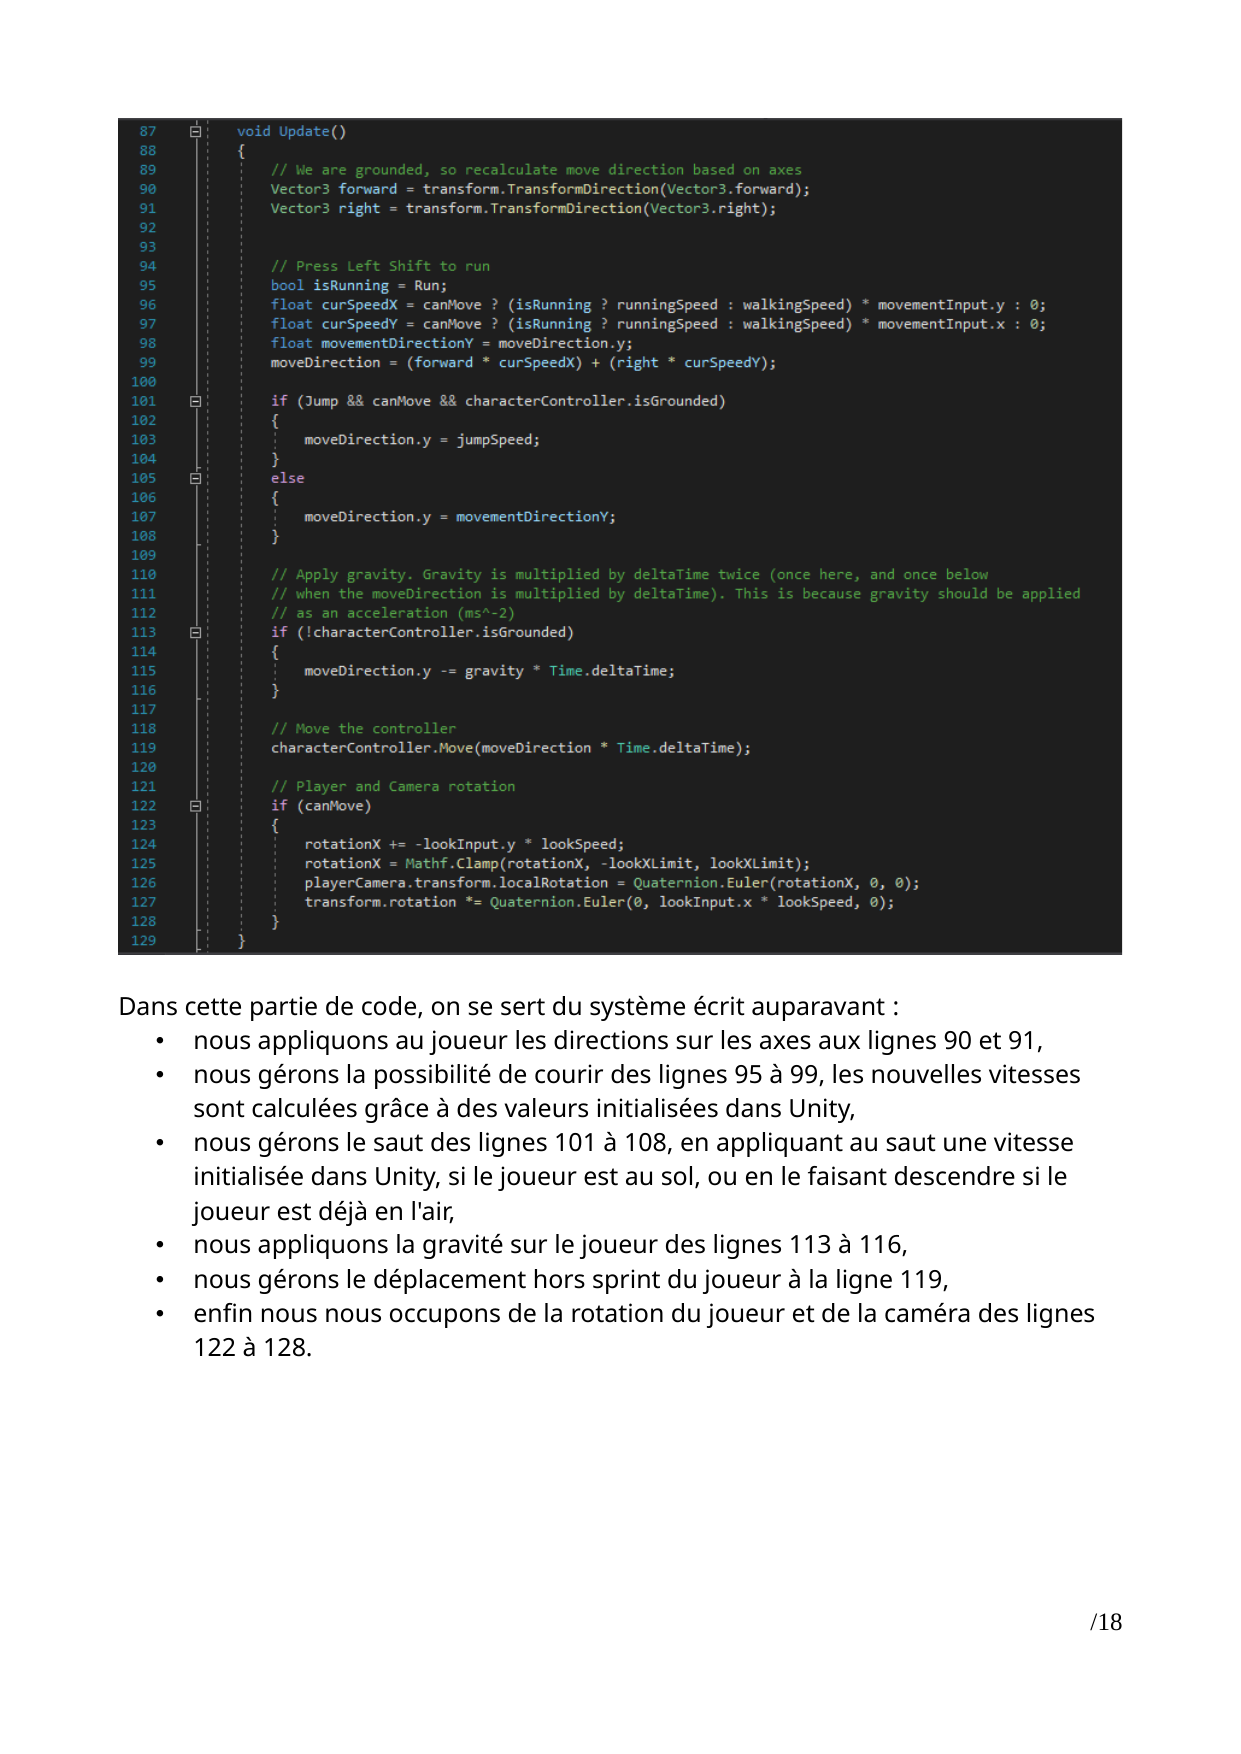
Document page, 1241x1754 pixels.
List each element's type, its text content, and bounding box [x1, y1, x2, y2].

list nous gérons le saut des lignes 101 à 108, en appliquant au saut une vitesse initialisée dans Unity, si le joueur est au sol, ou en le faisant descendre si le joueur est déjà en l'air, [156, 1125, 1122, 1227]
list nous appliquons la gravité sur le joueur des lignes 113 à 116, [156, 1227, 1122, 1261]
text Dans cette partie de code, on se sert du système écrit auparavant : [118, 989, 1122, 1023]
list nous gérons la possibilité de courir des lignes 95 à 99, les nouvelles vitesses sont calculées grâce à des valeurs initialisées dans Unity, [156, 1057, 1122, 1125]
list enfin nous nous occupons de la rotation du joueur et de la caméra des lignes 122 à 128. [156, 1295, 1122, 1363]
list nous gérons le déplacement hors sprint du joueur à la ligne 119, [156, 1261, 1122, 1295]
list nous appliquons au joueur les directions sur les axes aux lignes 90 et 91, [156, 1023, 1122, 1057]
picture [118, 118, 1123, 955]
